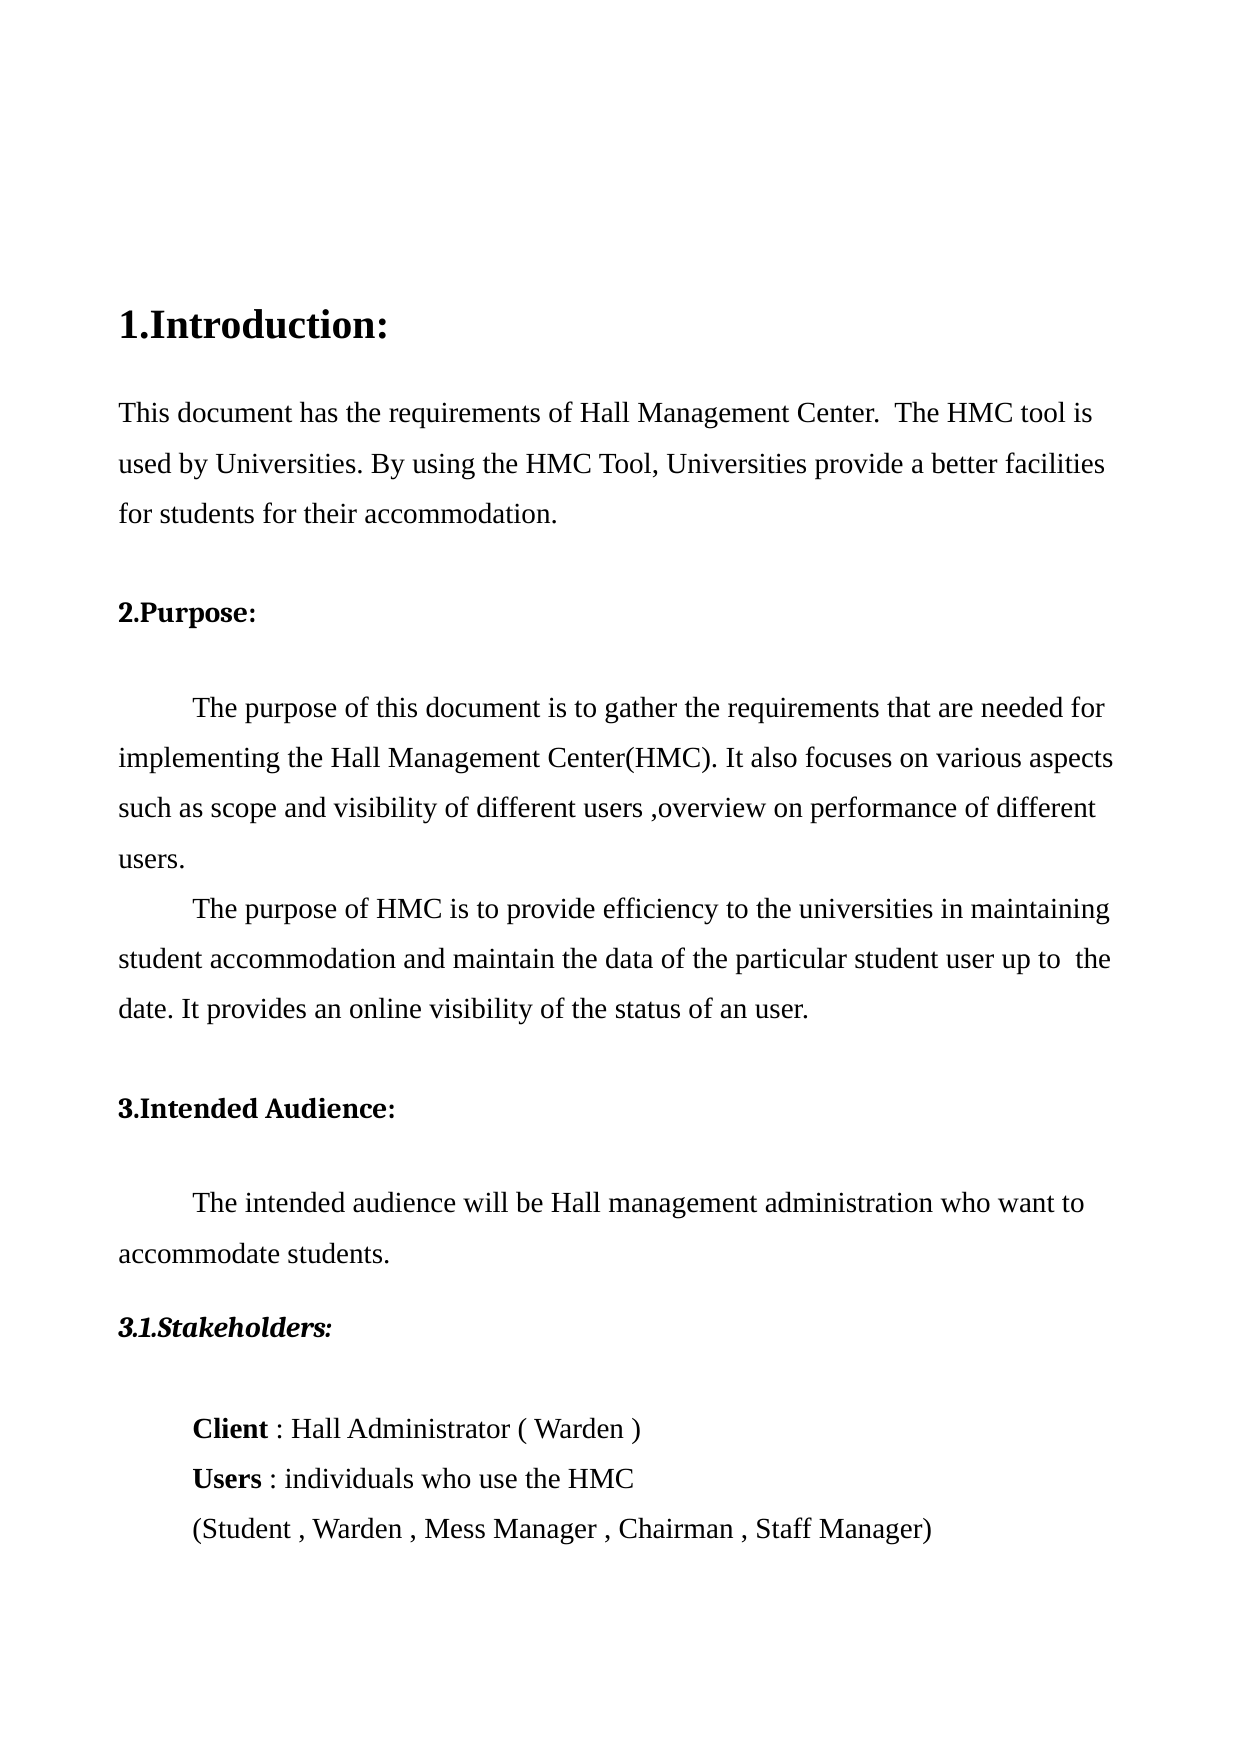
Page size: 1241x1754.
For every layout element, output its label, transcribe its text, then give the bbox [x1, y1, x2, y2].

text The purpose of this document is to gather the requirements that are needed for implementing the Hall Management Center(HMC). It also focuses on various aspects such as scope and visibility of different users ,overview on performance of different users. [118, 690, 1122, 874]
text Users : individuals who use the HMC [118, 1461, 1122, 1494]
text This document has the requirements of Hall Management Center. The HMC tool is used by Universities. By using the HMC Tool, Universities provide a better facilities for students for their accommodation. [118, 395, 1122, 529]
subtitle 3.Intended Audience: [118, 1092, 1122, 1126]
text (Student , Warden , Mess Manager , Chairman , Staff Manager) [118, 1511, 1122, 1545]
text Client : Hall Administrator ( Warden ) [118, 1411, 1122, 1444]
subtitle 3.1.Stakeholders: [118, 1311, 1122, 1344]
subtitle 1.Introduction: [118, 299, 1122, 347]
text The purpose of HMC is to provide efficiency to the universities in maintaining student accommodation and maintain the data of the particular student user up to the date. It provides an online visibility of the status of an user. [118, 891, 1122, 1025]
text The intended audience will be Hall management administration who want to accommodate students. [118, 1185, 1122, 1269]
subtitle 2.Purpose: [118, 596, 1122, 630]
